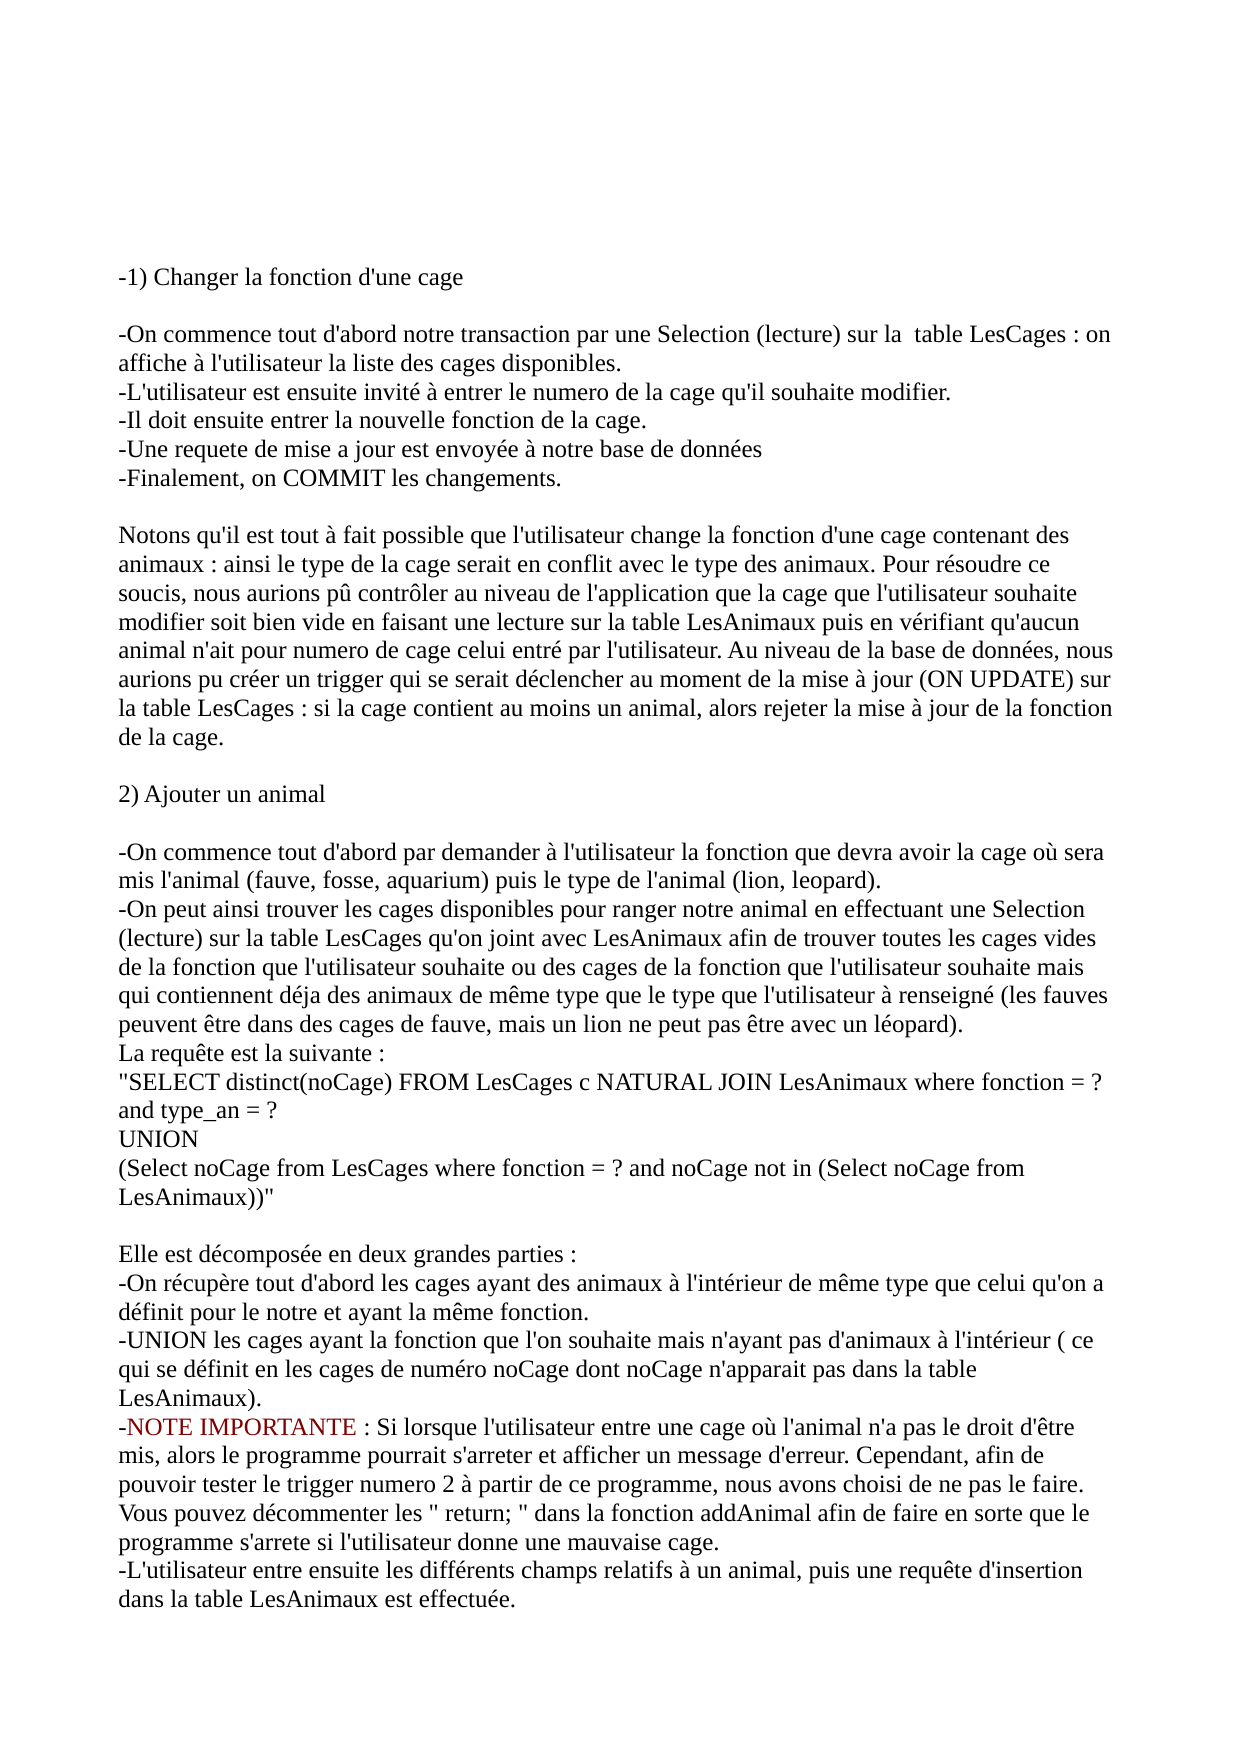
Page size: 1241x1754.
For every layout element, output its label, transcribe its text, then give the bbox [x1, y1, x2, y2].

text Notons qu'il est tout à fait possible que l'utilisateur change la fonction d'une cage contenant des animaux : ainsi le type de la cage serait en conflit avec le type des animaux. Pour résoudre ce soucis, nous aurions pû contrôler au niveau de l'application que la cage que l'utilisateur souhaite modifier soit bien vide en faisant une lecture sur la table LesAnimaux puis en vérifiant qu'aucun animal n'ait pour numero de cage celui entré par l'utilisateur. Au niveau de la base de données, nous aurions pu créer un trigger qui se serait déclencher au moment de la mise à jour (ON UPDATE) sur la table LesCages : si la cage contient au moins un animal, alors rejeter la mise à jour de la fonction de la cage. [118, 521, 1122, 751]
text -1) Changer la fonction d'une cage [118, 262, 1122, 291]
text (Select noCage from LesCages where fonction = ? and noCage not in (Select noCage from LesAnimaux))" [118, 1153, 1122, 1211]
text La requête est la suivante : [118, 1038, 1122, 1067]
text -NOTE IMPORTANTE : Si lorsque l'utilisateur entre une cage où l'animal n'a pas le droit d'être mis, alors le programme pourrait s'arreter et afficher un message d'erreur. Cependant, afin de pouvoir tester le trigger numero 2 à partir de ce programme, nous avons choisi de ne pas le faire. [118, 1412, 1122, 1498]
text -L'utilisateur entre ensuite les différents champs relatifs à un animal, puis une requête d'insertion dans la table LesAnimaux est effectuée. [118, 1556, 1122, 1613]
text -Une requete de mise a jour est envoyée à notre base de données [118, 434, 1122, 463]
text -On peut ainsi trouver les cages disponibles pour ranger notre animal en effectuant une Selection (lecture) sur la table LesCages qu'on joint avec LesAnimaux afin de trouver toutes les cages vides de la fonction que l'utilisateur souhaite ou des cages de la fonction que l'utilisateur souhaite mais qui contiennent déja des animaux de même type que le type que l'utilisateur à renseigné (les fauves peuvent être dans des cages de fauve, mais un lion ne peut pas être avec un léopard). [118, 894, 1122, 1038]
text UNION [118, 1124, 1122, 1153]
text -UNION les cages ayant la fonction que l'on souhaite mais n'ayant pas d'animaux à l'intérieur ( ce qui se définit en les cages de numéro noCage dont noCage n'apparait pas dans la table LesAnimaux). [118, 1326, 1122, 1412]
text 2) Ajouter un animal [118, 779, 1122, 808]
text -Il doit ensuite entrer la nouvelle fonction de la cage. [118, 406, 1122, 434]
text -On commence tout d'abord notre transaction par une Selection (lecture) sur la table LesCages : on affiche à l'utilisateur la liste des cages disponibles. [118, 319, 1122, 377]
text -On commence tout d'abord par demander à l'utilisateur la fonction que devra avoir la cage où sera mis l'animal (fauve, fosse, aquarium) puis le type de l'animal (lion, leopard). [118, 837, 1122, 894]
text Elle est décomposée en deux grandes parties : [118, 1239, 1122, 1268]
text -Finalement, on COMMIT les changements. [118, 463, 1122, 492]
text -On récupère tout d'abord les cages ayant des animaux à l'intérieur de même type que celui qu'on a définit pour le notre et ayant la même fonction. [118, 1268, 1122, 1326]
text Vous pouvez décommenter les " return; " dans la fonction addAnimal afin de faire en sorte que le programme s'arrete si l'utilisateur donne une mauvaise cage. [118, 1498, 1122, 1556]
text "SELECT distinct(noCage) FROM LesCages c NATURAL JOIN LesAnimaux where fonction = ? and type_an = ? [118, 1067, 1122, 1124]
text -L'utilisateur est ensuite invité à entrer le numero de la cage qu'il souhaite modifier. [118, 377, 1122, 406]
